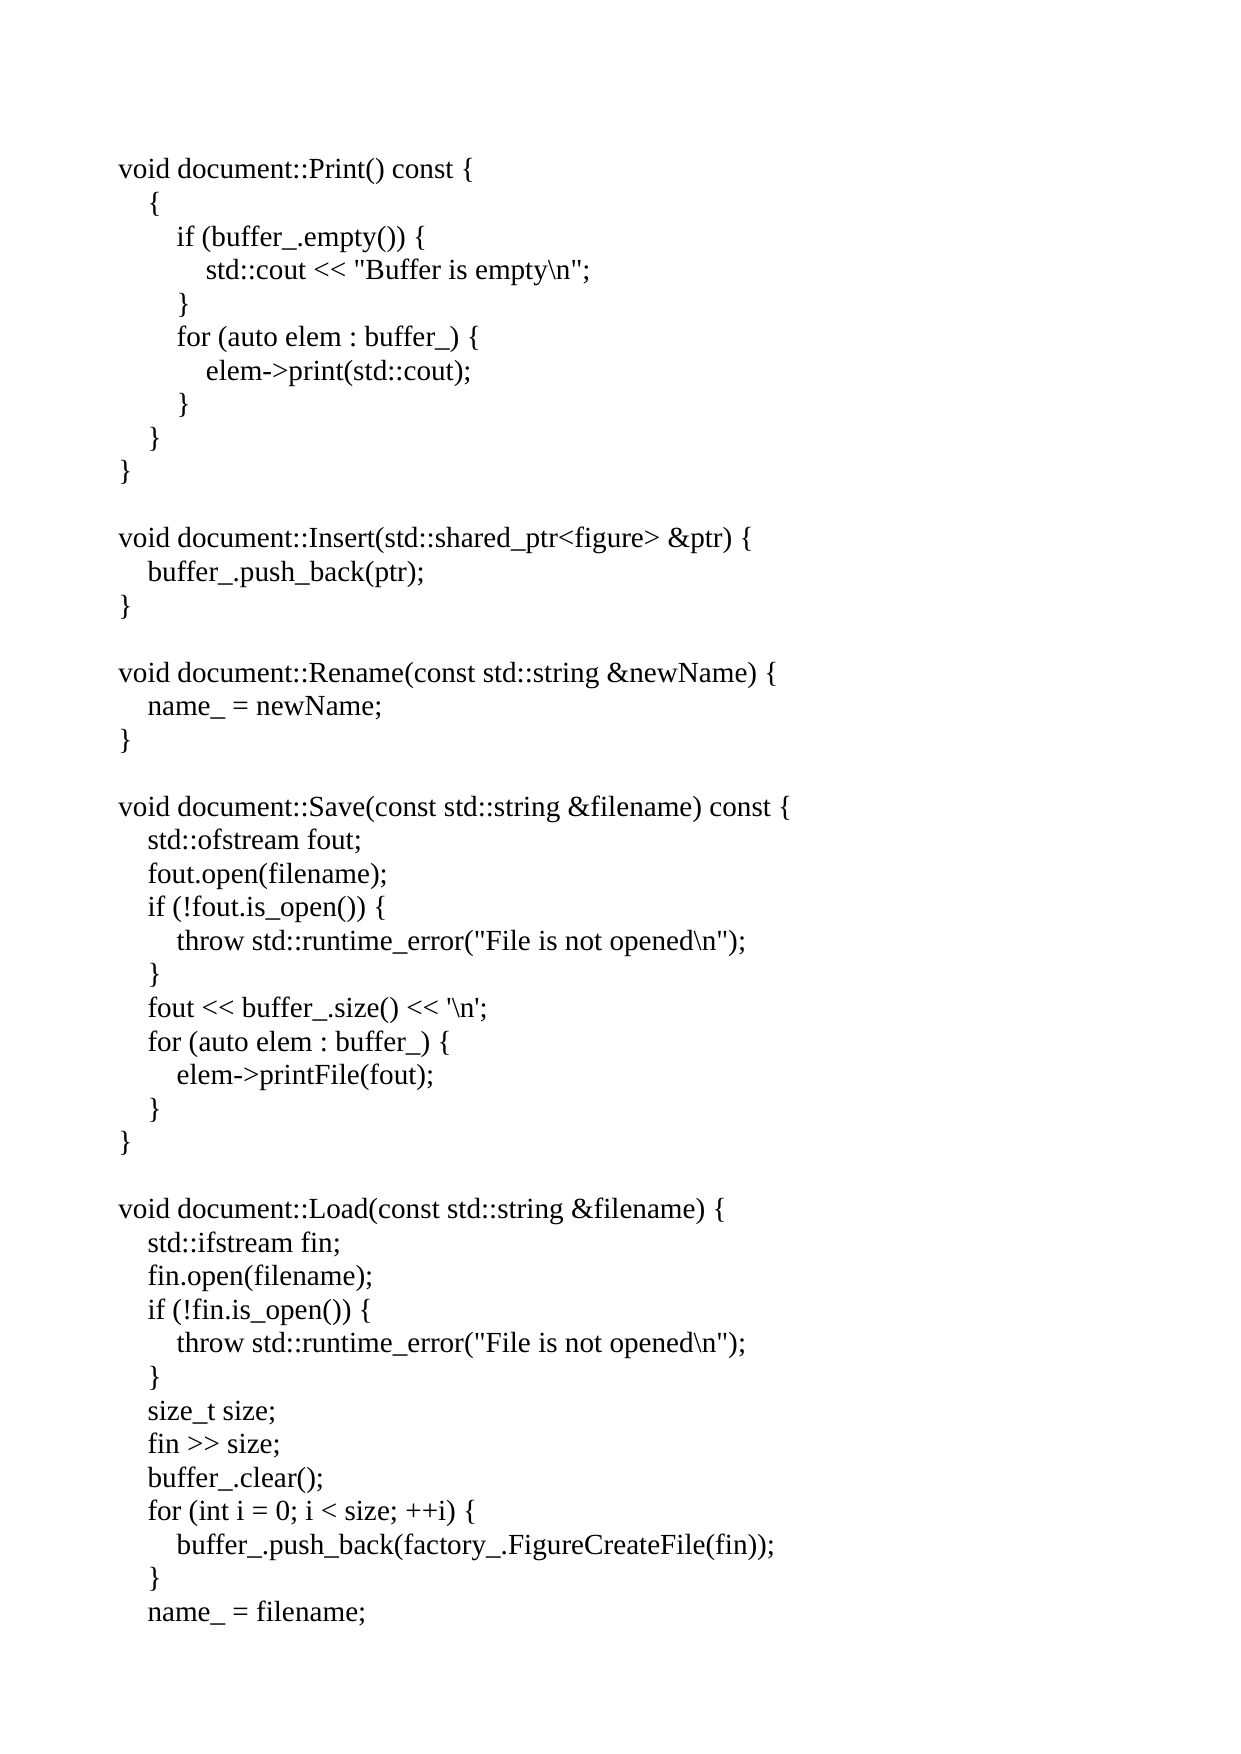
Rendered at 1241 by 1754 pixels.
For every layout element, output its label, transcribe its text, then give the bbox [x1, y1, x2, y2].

text throw std::runtime_error("File is not opened\n"); [118, 1326, 1122, 1359]
text fout.open(filename); [118, 856, 1122, 889]
text { [118, 185, 1122, 219]
text } [118, 286, 1122, 319]
text for (auto elem : buffer_) { [118, 319, 1122, 353]
text std::ifstream fin; [118, 1225, 1122, 1258]
text if (buffer_.empty()) { [118, 219, 1122, 252]
text void document::Insert(std::shared_ptr<figure> &ptr) { [118, 521, 1122, 554]
text void document::Load(const std::string &filename) { [118, 1191, 1122, 1225]
text buffer_.push_back(ptr); [118, 554, 1122, 588]
text } [118, 957, 1122, 990]
text } [118, 1560, 1122, 1594]
text std::cout << "Buffer is empty\n"; [118, 252, 1122, 286]
text } [118, 420, 1122, 453]
text for (int i = 0; i < size; ++i) { [118, 1493, 1122, 1527]
text } [118, 588, 1122, 621]
text for (auto elem : buffer_) { [118, 1024, 1122, 1057]
text } [118, 1359, 1122, 1393]
text if (!fin.is_open()) { [118, 1292, 1122, 1326]
text fout << buffer_.size() << '\n'; [118, 990, 1122, 1024]
text } [118, 386, 1122, 420]
text elem->print(std::cout); [118, 353, 1122, 386]
text name_ = filename; [118, 1594, 1122, 1627]
text name_ = newName; [118, 688, 1122, 722]
text throw std::runtime_error("File is not opened\n"); [118, 923, 1122, 957]
text } [118, 1091, 1122, 1124]
text } [118, 1124, 1122, 1158]
text } [118, 453, 1122, 487]
text void document::Rename(const std::string &newName) { [118, 655, 1122, 688]
text void document::Print() const { [118, 152, 1122, 185]
text fin.open(filename); [118, 1258, 1122, 1292]
text buffer_.push_back(factory_.FigureCreateFile(fin)); [118, 1527, 1122, 1560]
text fin >> size; [118, 1426, 1122, 1460]
text void document::Save(const std::string &filename) const { [118, 789, 1122, 822]
text if (!fout.is_open()) { [118, 889, 1122, 923]
text size_t size; [118, 1393, 1122, 1426]
text std::ofstream fout; [118, 822, 1122, 856]
text elem->printFile(fout); [118, 1057, 1122, 1091]
text } [118, 722, 1122, 755]
text buffer_.clear(); [118, 1460, 1122, 1493]
